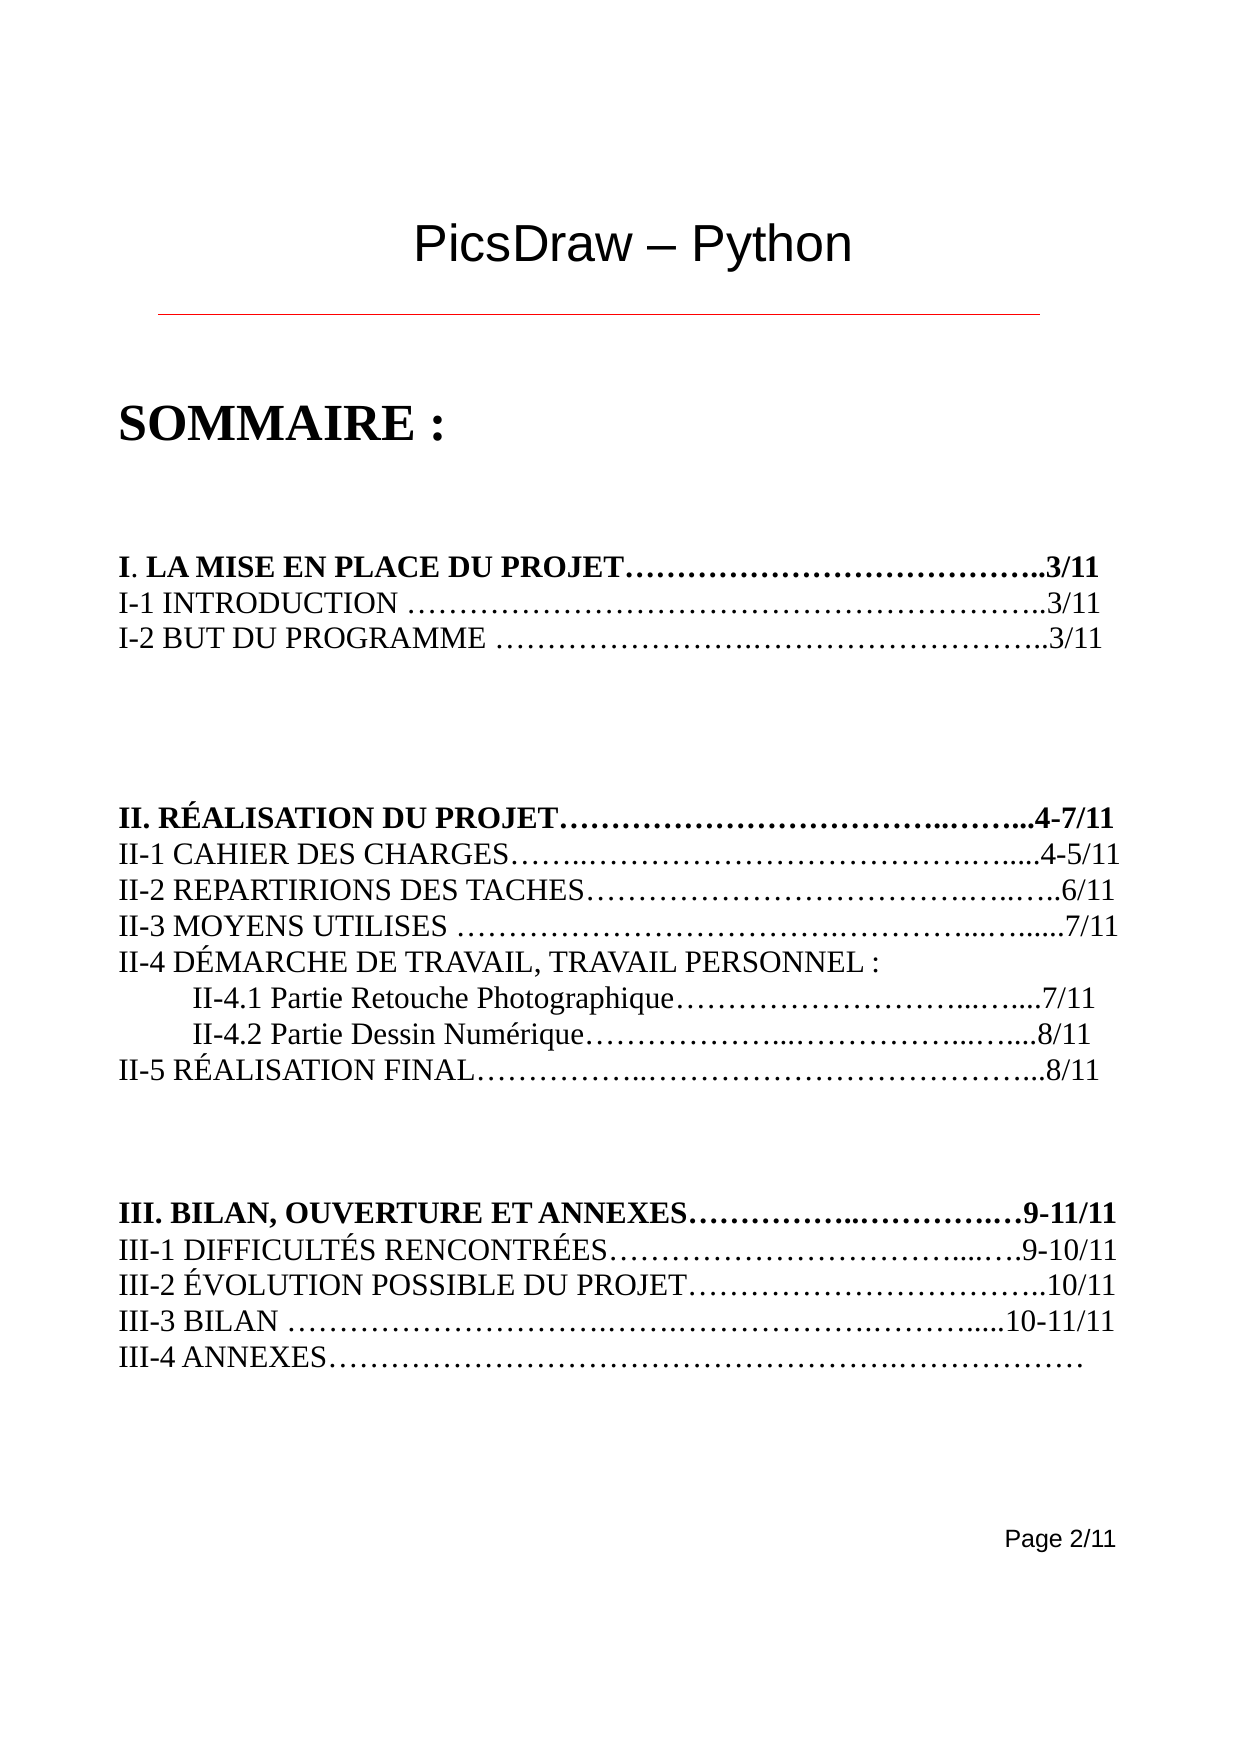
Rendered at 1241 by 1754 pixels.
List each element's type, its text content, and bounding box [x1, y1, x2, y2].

text II-5 RÉALISATION FINAL……………..………………………………...8/11 [118, 1051, 1122, 1087]
text PicsDraw – Python [118, 212, 1122, 272]
text II. RÉALISATION DU PROJET………………………………..……...4-7/11 [118, 799, 1122, 835]
text II-1 CAHIER DES CHARGES……..……………………………….….....4-5/11 [118, 835, 1122, 871]
text II-4 DÉMARCHE DE TRAVAIL, TRAVAIL PERSONNEL : [118, 943, 1122, 979]
text III-2 ÉVOLUTION POSSIBLE DU PROJET……………………………..10/11 [118, 1267, 1122, 1303]
text I. LA MISE EN PLACE DU PROJET…………………………………..3/11 [118, 548, 1122, 584]
text III-1 DIFFICULTÉS RENCONTRÉES……………………………....….9-10/11 [118, 1231, 1122, 1267]
text II-4.2 Partie Dessin Numérique………………...……………...…....8/11 [118, 1015, 1122, 1051]
text II-4.1 Partie Retouche Photographique………………………...…....7/11 [118, 979, 1122, 1015]
text III-4 ANNEXES……………………………………………….……………… [118, 1338, 1122, 1374]
text III. BILAN, OUVERTURE ET ANNEXES……………..………….…9-11/11 [118, 1195, 1122, 1231]
text I-2 BUT DU PROGRAMME …………………….………………………..3/11 [118, 620, 1122, 656]
text SOMMAIRE : [118, 392, 1122, 452]
text II-2 REPARTIRIONS DES TACHES……………………………….…..…..6/11 [118, 871, 1122, 907]
text I-1 INTRODUCTION ……………………………………………………..3/11 [118, 584, 1122, 620]
text III-3 BILAN ………………………….…….……………….……….....10-11/11 [118, 1303, 1122, 1338]
text II-3 MOYENS UTILISES ……………………………….…………...…......7/11 [118, 907, 1122, 943]
text Page 2/11 [118, 1518, 1122, 1554]
